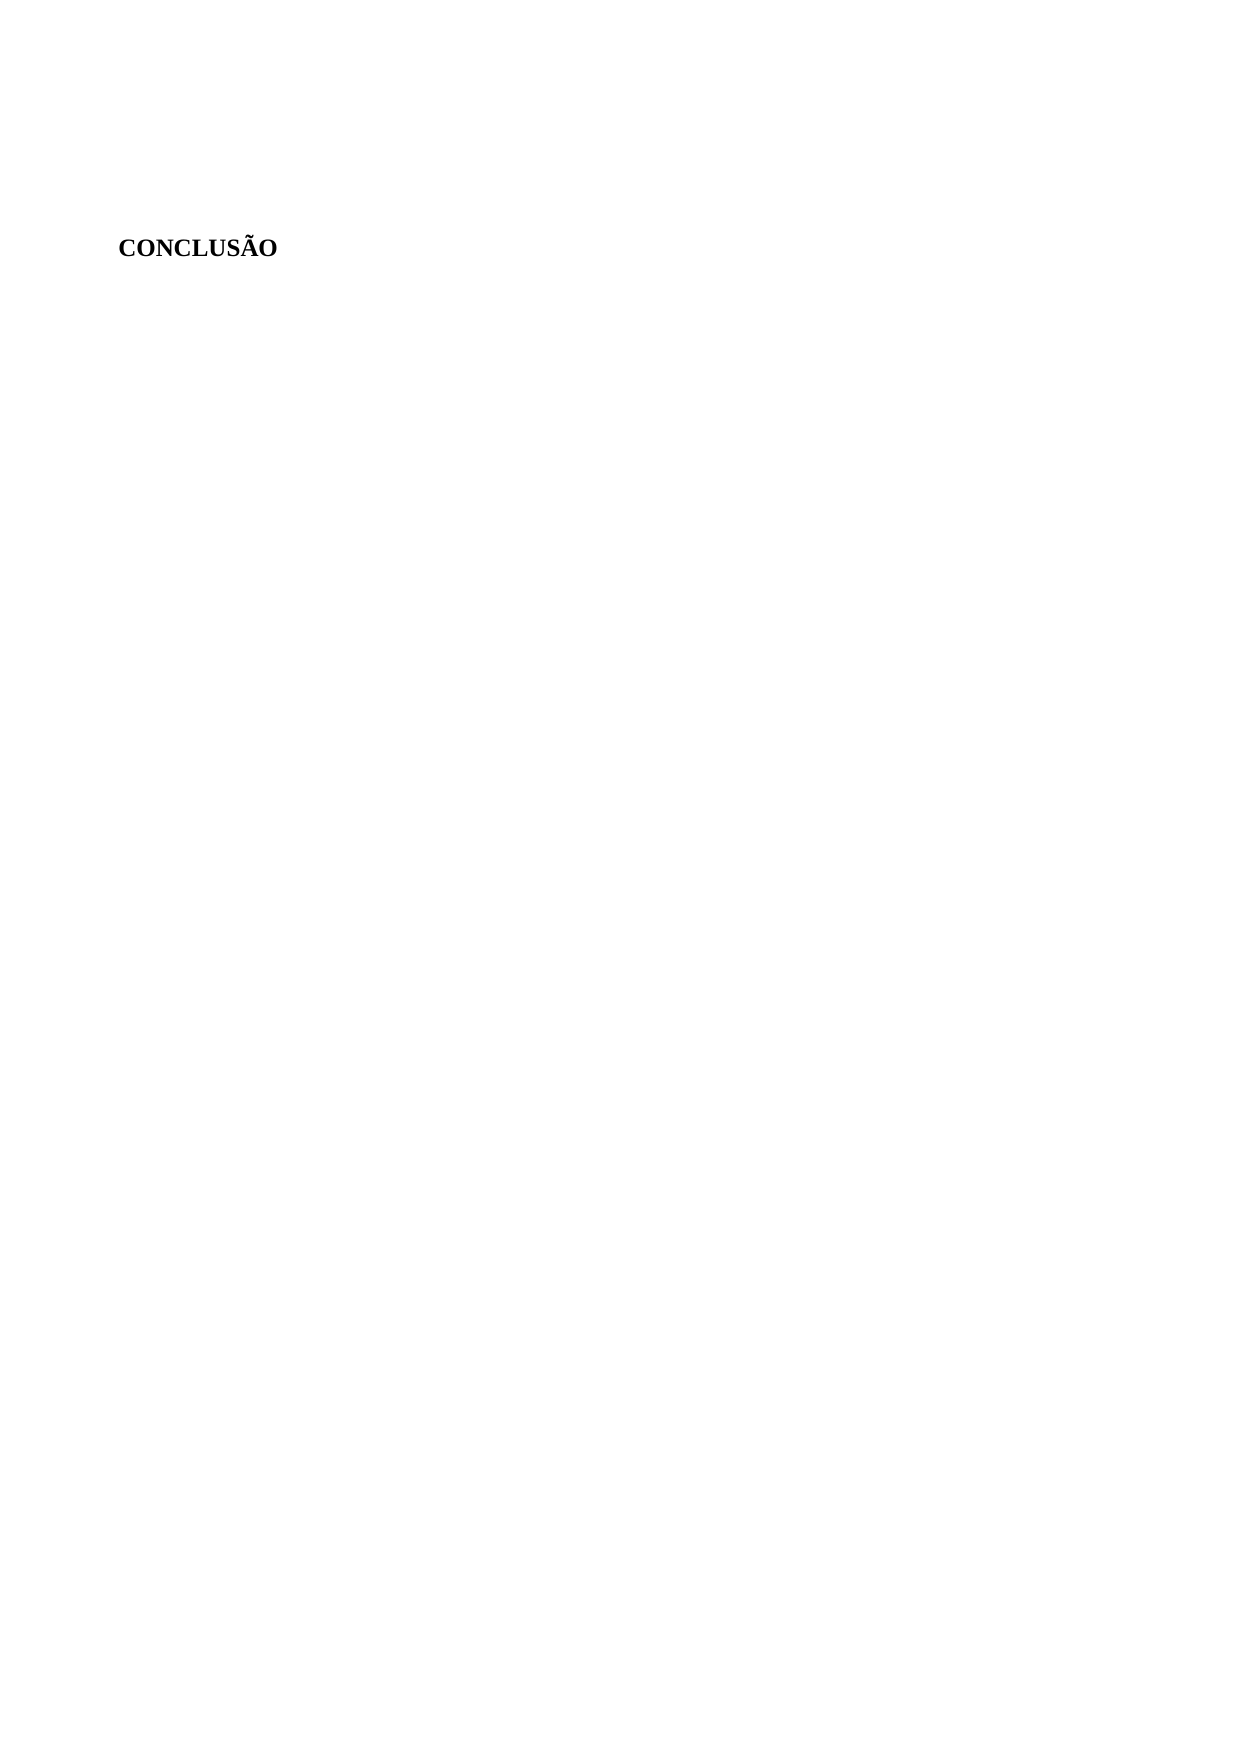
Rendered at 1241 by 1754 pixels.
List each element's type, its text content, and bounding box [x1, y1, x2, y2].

text CONCLUSÃO [118, 233, 1122, 262]
